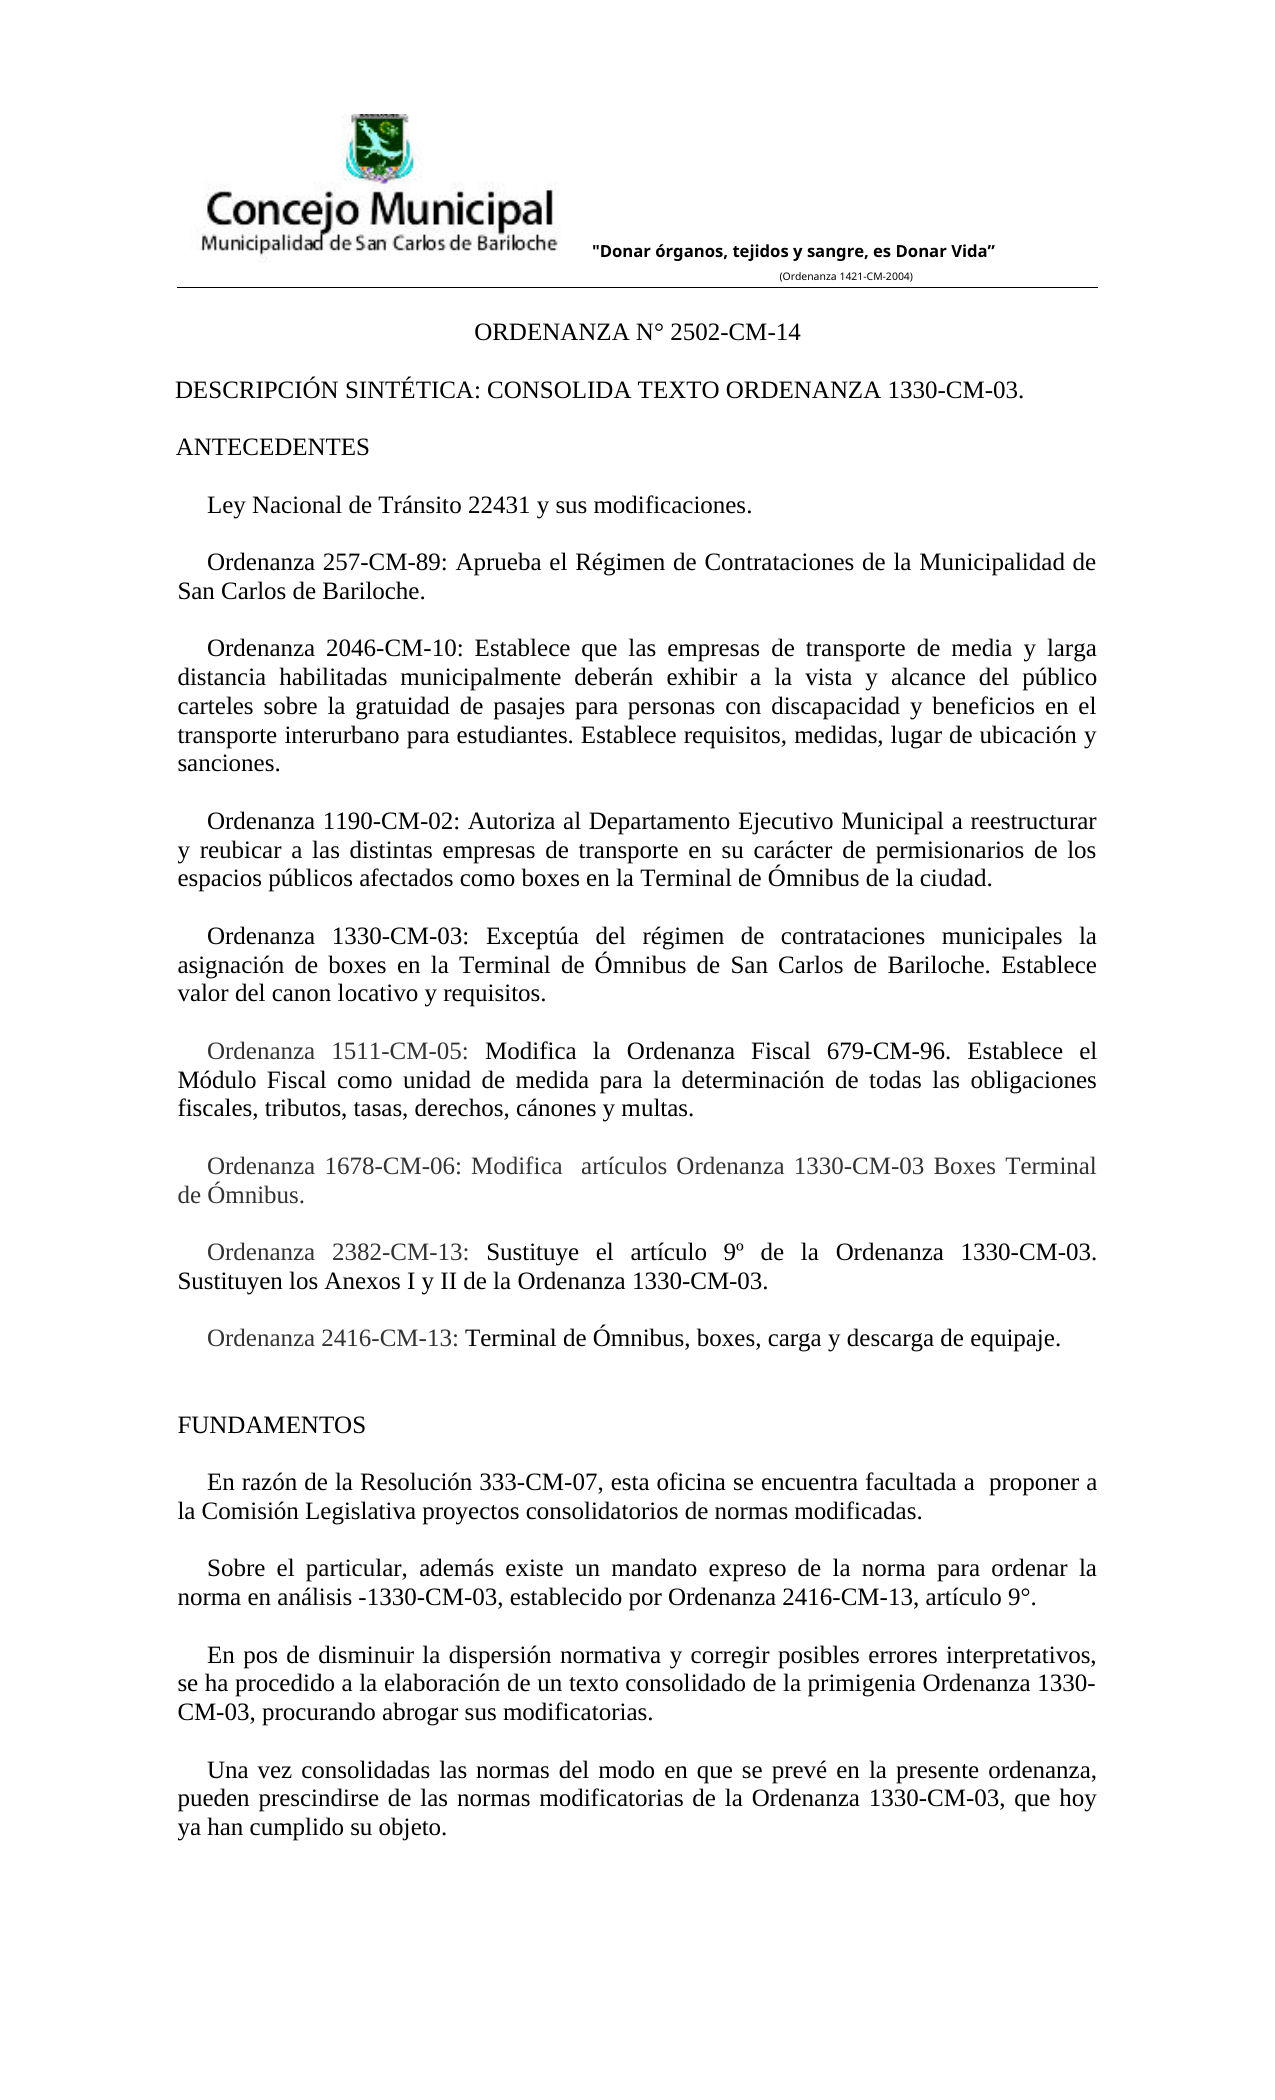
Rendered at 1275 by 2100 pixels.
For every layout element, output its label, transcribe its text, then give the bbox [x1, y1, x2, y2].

text Ordenanza 1190-CM-02: Autoriza al Departamento Ejecutivo Municipal a reestructurar y reubicar a las distintas empresas de transporte en su carácter de permisionarios de los espacios públicos afectados como boxes en la Terminal de Ómnibus de la ciudad. [177, 806, 1098, 892]
text DESCRIPCIÓN SINTÉTICA: CONSOLIDA TEXTO ORDENANZA 1330-CM-03. [175, 375, 1098, 403]
text Ordenanza 1511-CM-05: Modifica la Ordenanza Fiscal 679-CM-96. Establece el Módulo Fiscal como unidad de medida para la determinación de todas las obligaciones fiscales, tributos, tasas, derechos, cánones y multas. [177, 1036, 1098, 1122]
text Ordenanza 257-CM-89: Aprueba el Régimen de Contrataciones de la Municipalidad de San Carlos de Bariloche. [177, 547, 1098, 605]
text En pos de disminuir la dispersión normativa y corregir posibles errores interpretativos, se ha procedido a la elaboración de un texto consolidado de la primigenia Ordenanza 1330-CM-03, procurando abrogar sus modificatorias. [177, 1640, 1098, 1726]
text Ordenanza 1678-CM-06: Modifica artículos Ordenanza 1330-CM-03 Boxes Terminal de Ómnibus. [177, 1151, 1098, 1208]
text Sobre el particular, además existe un mandato expreso de la norma para ordenar la norma en análisis -1330-CM-03, establecido por Ordenanza 2416-CM-13, artículo 9°. [177, 1553, 1098, 1611]
text Ley Nacional de Tránsito 22431 y sus modificaciones. [177, 490, 1098, 518]
text Una vez consolidadas las normas del modo en que se prevé en la presente ordenanza, pueden prescindirse de las normas modificatorias de la Ordenanza 1330-CM-03, que hoy ya han cumplido su objeto. [177, 1755, 1098, 1841]
text FUNDAMENTOS [177, 1410, 1098, 1438]
text ANTECEDENTES [176, 432, 1098, 461]
text ORDENANZA N° 2502-CM-14 [177, 317, 1098, 346]
text Ordenanza 2382-CM-13: Sustituye el artículo 9º de la Ordenanza 1330-CM-03. Sustituyen los Anexos I y II de la Ordenanza 1330-CM-03. [177, 1237, 1098, 1295]
text Ordenanza 2046-CM-10: Establece que las empresas de transporte de media y larga distancia habilitadas municipalmente deberán exhibir a la vista y alcance del público carteles sobre la gratuidad de pasajes para personas con discapacidad y beneficios en el transporte interurbano para estudiantes. Establece requisitos, medidas, lugar de ubicación y sanciones. [177, 633, 1098, 777]
picture [177, 114, 589, 264]
text En razón de la Resolución 333-CM-07, esta oficina se encuentra facultada a proponer a la Comisión Legislativa proyectos consolidatorios de normas modificadas. [177, 1467, 1098, 1525]
text Ordenanza 2416-CM-13: Terminal de Ómnibus, boxes, carga y descarga de equipaje. [177, 1323, 1098, 1352]
text Ordenanza 1330-CM-03: Exceptúa del régimen de contrataciones municipales la asignación de boxes en la Terminal de Ómnibus de San Carlos de Bariloche. Establece valor del canon locativo y requisitos. [177, 921, 1098, 1007]
